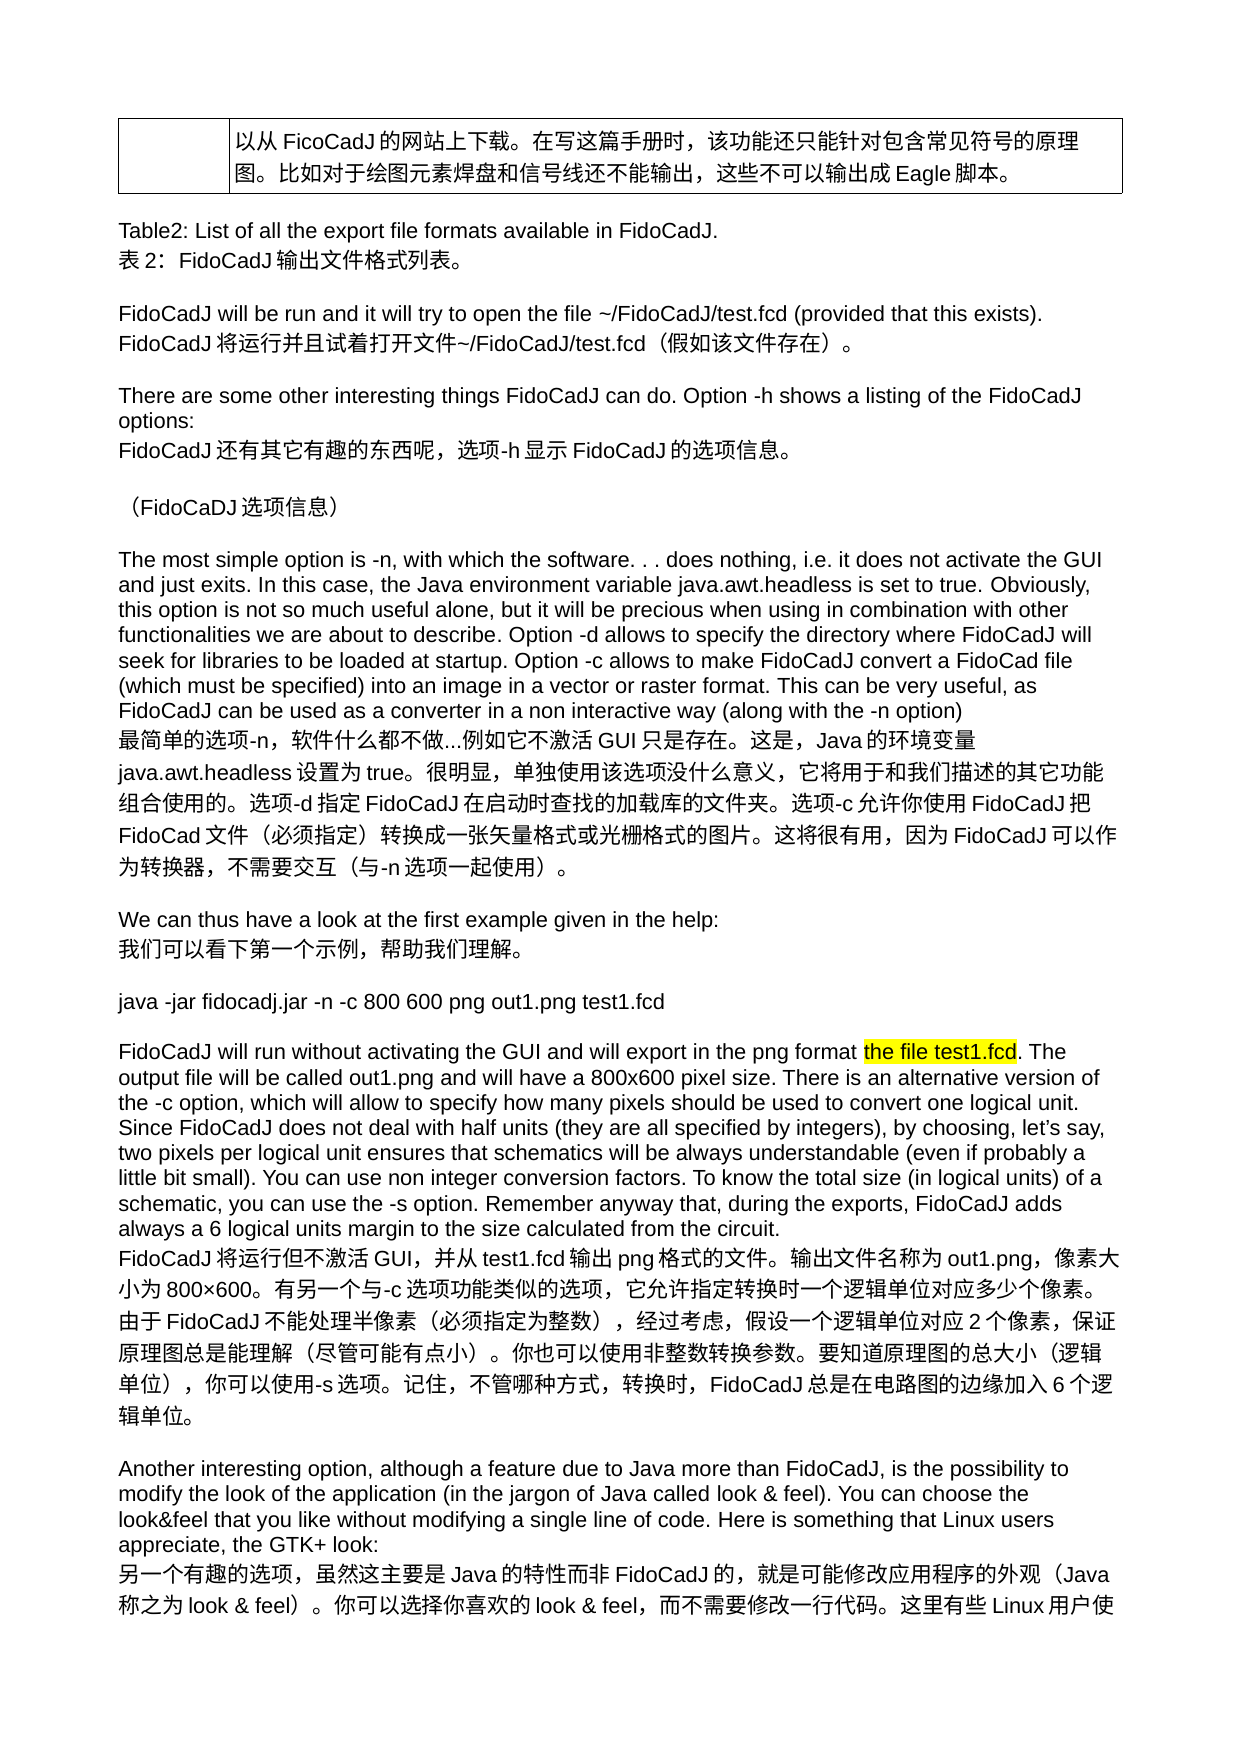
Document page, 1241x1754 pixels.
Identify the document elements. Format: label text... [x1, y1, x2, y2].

text FidoCadJ还有其它有趣的东西呢，选项-h显示FidoCadJ的选项信息。 [118, 433, 1122, 464]
text FidoCadJ将运行但不激活GUI，并从test1.fcd输出png格式的文件。输出文件名称为out1.png，像素大小为800×600。有另一个与-c选项功能类似的选项，它允许指定转换时一个逻辑单位对应多少个像素。由于FidoCadJ不能处理半像素（必须指定为整数），经过考虑，假设一个逻辑单位对应2个像素，保证原理图总是能理解（尽管可能有点小）。你也可以使用非整数转换参数。要知道原理图的总大小（逻辑单位），你可以使用-s选项。记住，不管哪种方式，转换时，FidoCadJ总是在电路图的边缘加入6个逻辑单位。 [118, 1241, 1122, 1431]
text 我们可以看下第一个示例，帮助我们理解。 [118, 932, 1122, 963]
text FidoCadJ will be run and it will try to open the file ~/FidoCadJ/test.fcd (provided that this exists). [118, 300, 1122, 326]
text FidoCadJ将运行并且试着打开文件~/FidoCadJ/test.fcd（假如该文件存在）。 [118, 326, 1122, 357]
text this option is not so much useful alone, but it will be precious when using in combination with other functionalities we are about to describe. Option -d allows to specify the directory where FidoCadJ will seek for libraries to be loaded at startup. Option -c allows to make FidoCadJ convert a FidoCad file (which must be specified) into an image in a vector or raster format. This can be very useful, as FidoCadJ can be used as a converter in a non interactive way (along with the -n option) [118, 597, 1122, 723]
text 另一个有趣的选项，虽然这主要是Java的特性而非FidoCadJ的，就是可能修改应用程序的外观（Java称之为look & feel）。你可以选择你喜欢的look & feel，而不需要修改一行代码。这里有些Linux用户使 [118, 1557, 1122, 1620]
text FidoCadJ will run without activating the GUI and will export in the png format the file test1.fcd. The output file will be called out1.png and will have a 800x600 pixel size. There is an alternative version of the -c option, which will allow to specify how many pixels should be used to convert one logical unit. Since FidoCadJ does not deal with half units (they are all specified by integers), by choosing, let’s say, two pixels per logical unit ensures that schematics will be always understandable (even if probably a little bit small). You can use non integer conversion factors. To know the total size (in logical units) of a schematic, you can use the -s option. Remember anyway that, during the exports, FidoCadJ adds always a 6 logical units margin to the size calculated from the circuit. [118, 1039, 1122, 1241]
text Table2: List of all the export file formats available in FidoCadJ. [118, 218, 1122, 243]
text The most simple option is -n, with which the software. . . does nothing, i.e. it does not activate the GUI and just exits. In this case, the Java environment variable java.awt.headless is set to true. Obviously, [118, 547, 1122, 597]
table_cell 以从FicoCadJ的网站上下载。在写这篇手册时，该功能还只能针对包含常见符号的原理图。比如对于绘图元素焊盘和信号线还不能输出，这些不可以输出成Eagle脚本。 [230, 119, 1122, 193]
text We can thus have a look at the first example given in the help: [118, 907, 1122, 932]
text Another interesting option, although a feature due to Java more than FidoCadJ, is the possibility to modify the look of the application (in the jargon of Java called look & feel). You can choose the look&feel that you like without modifying a single line of code. Here is something that Linux users appreciate, the GTK+ look: [118, 1456, 1122, 1557]
text java -jar fidocadj.jar -n -c 800 600 png out1.png test1.fcd [118, 989, 1122, 1014]
text 表2：FidoCadJ输出文件格式列表。 [118, 243, 1122, 275]
text （FidoCaDJ选项信息） [118, 490, 1122, 521]
table_cell [119, 119, 229, 193]
text 最简单的选项-n，软件什么都不做...例如它不激活GUI只是存在。这是，Java的环境变量java.awt.headless设置为true。很明显，单独使用该选项没什么意义，它将用于和我们描述的其它功能组合使用的。选项-d指定FidoCadJ在启动时查找的加载库的文件夹。选项-c允许你使用FidoCadJ把FidoCad文件（必须指定）转换成一张矢量格式或光栅格式的图片。这将很有用，因为FidoCadJ可以作为转换器，不需要交互（与-n选项一起使用）。 [118, 723, 1122, 881]
text There are some other interesting things FidoCadJ can do. Option -h shows a listing of the FidoCadJ options: [118, 382, 1122, 433]
